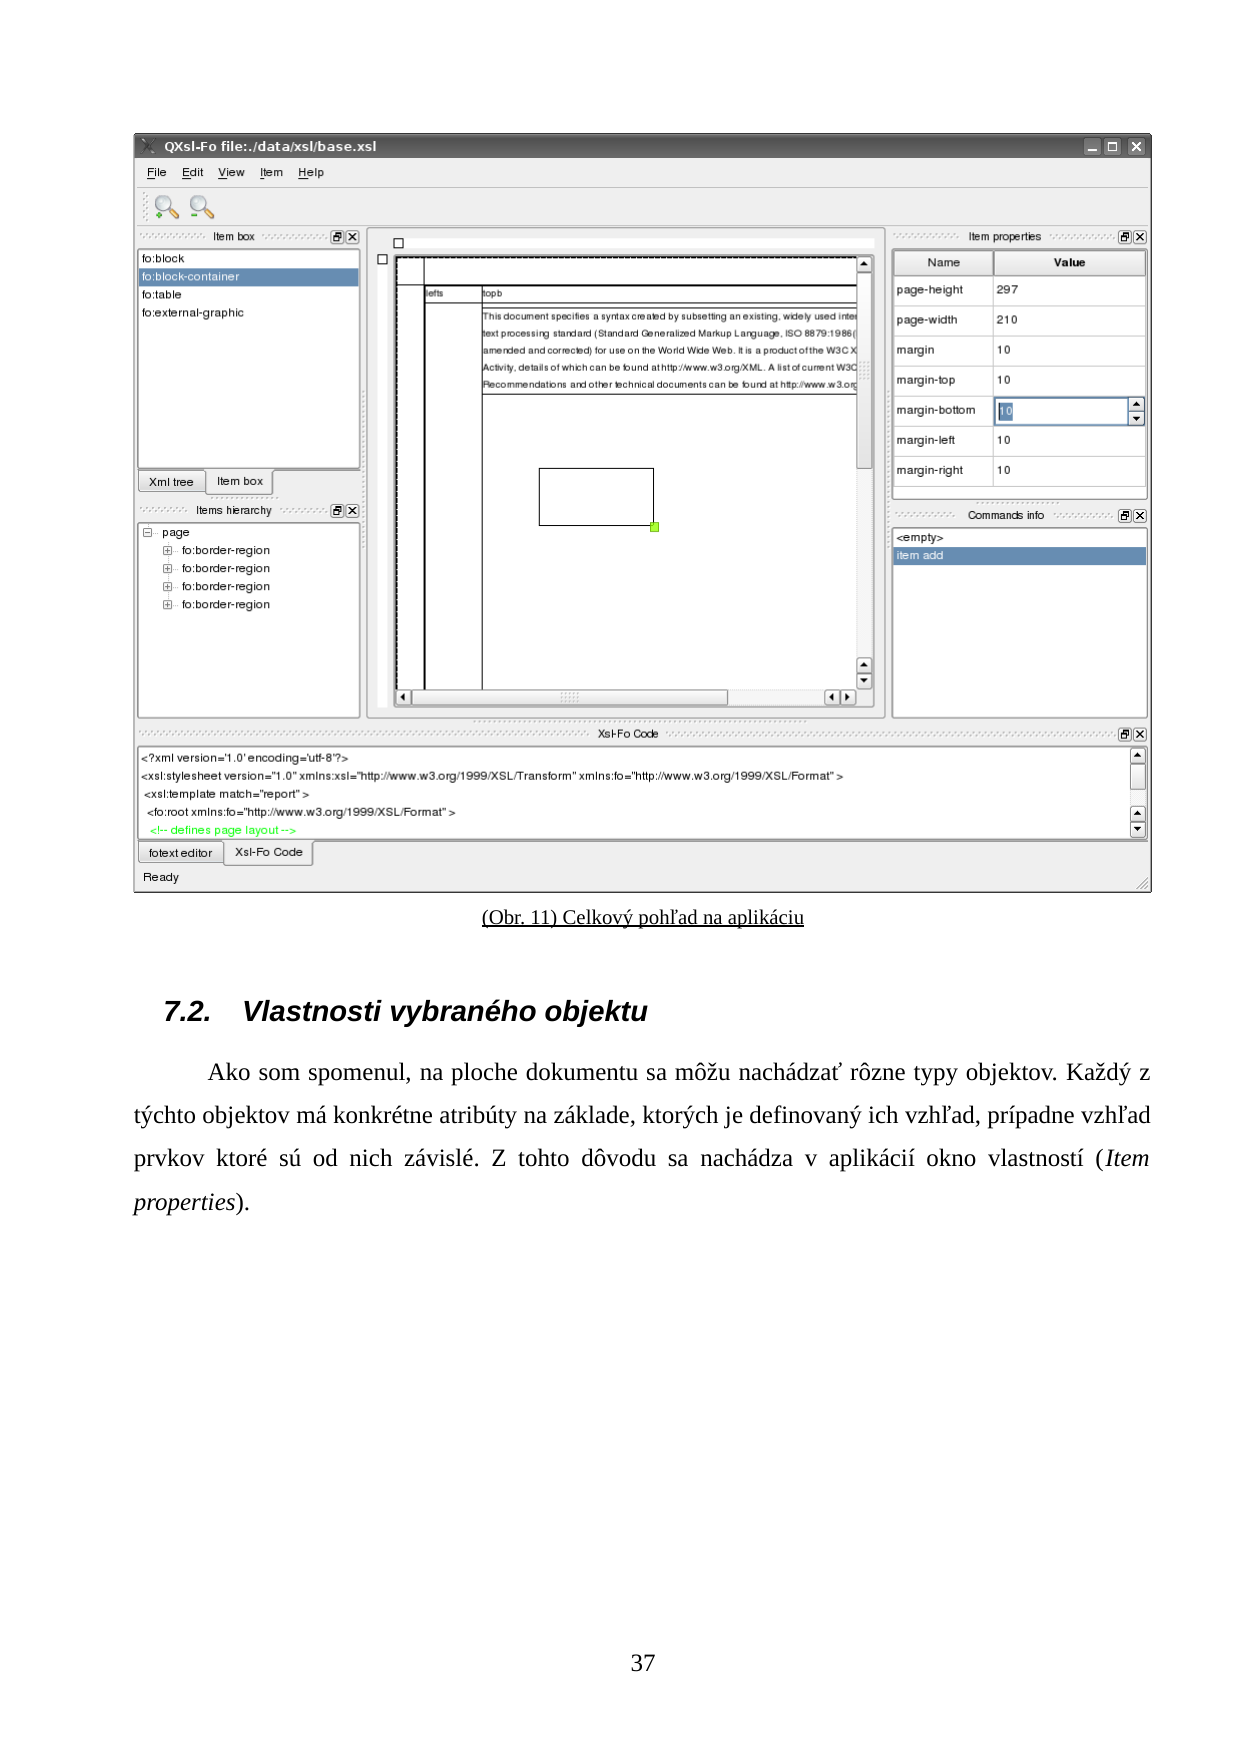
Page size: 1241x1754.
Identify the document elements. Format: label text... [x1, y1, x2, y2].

text (Obr. 11) Celkový pohľad na aplikáciu [133, 893, 1152, 929]
subtitle Vlastnosti vybraného objektu [163, 994, 1152, 1028]
text Ako som spomenul, na ploche dokumentu sa môžu nachádzať rôzne typy objektov. Každý z týchto objektov má konkrétne atribúty na základe, ktorých je definovaný ich vzhľad, prípadne vzhľad prvkov ktoré sú od nich závislé. Z tohto dôvodu sa nachádza v aplikácií okno vlastností (Item properties). [133, 1057, 1152, 1215]
picture [133, 133, 1152, 893]
